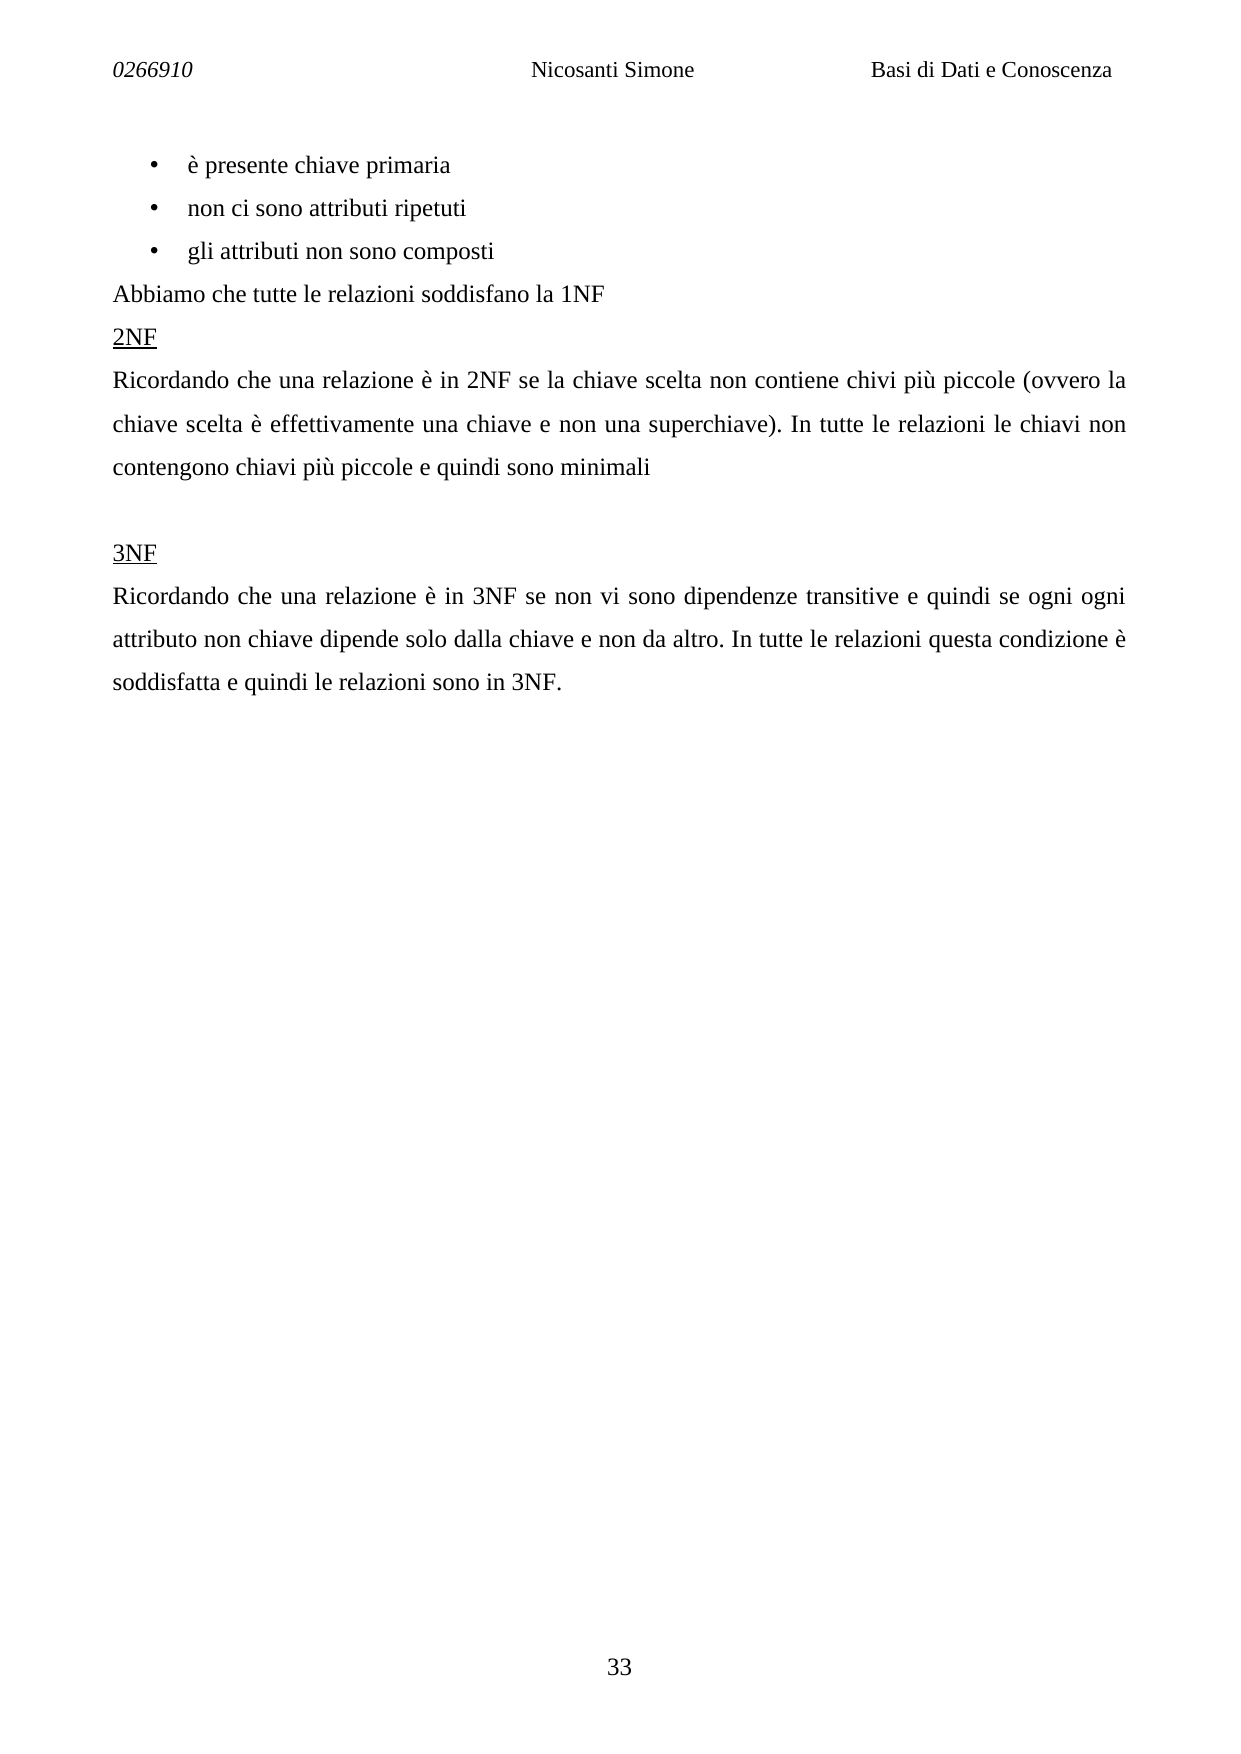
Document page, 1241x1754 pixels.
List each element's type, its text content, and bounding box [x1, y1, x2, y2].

text Abbiamo che tutte le relazioni soddisfano la 1NF [112, 279, 1128, 308]
list è presente chiave primaria [150, 150, 1128, 179]
text Ricordando che una relazione è in 2NF se la chiave scelta non contiene chivi più piccole (ovvero la chiave scelta è effettivamente una chiave e non una superchiave). In tutte le relazioni le chiavi non contengono chiavi più piccole e quindi sono minimali [112, 366, 1128, 481]
text 2NF [112, 322, 1128, 351]
list non ci sono attributi ripetuti [150, 193, 1128, 222]
text 3NF [112, 538, 1128, 567]
list gli attributi non sono composti [150, 236, 1128, 265]
text Ricordando che una relazione è in 3NF se non vi sono dipendenze transitive e quindi se ogni ogni attributo non chiave dipende solo dalla chiave e non da altro. In tutte le relazioni questa condizione è soddisfatta e quindi le relazioni sono in 3NF. [112, 581, 1128, 696]
